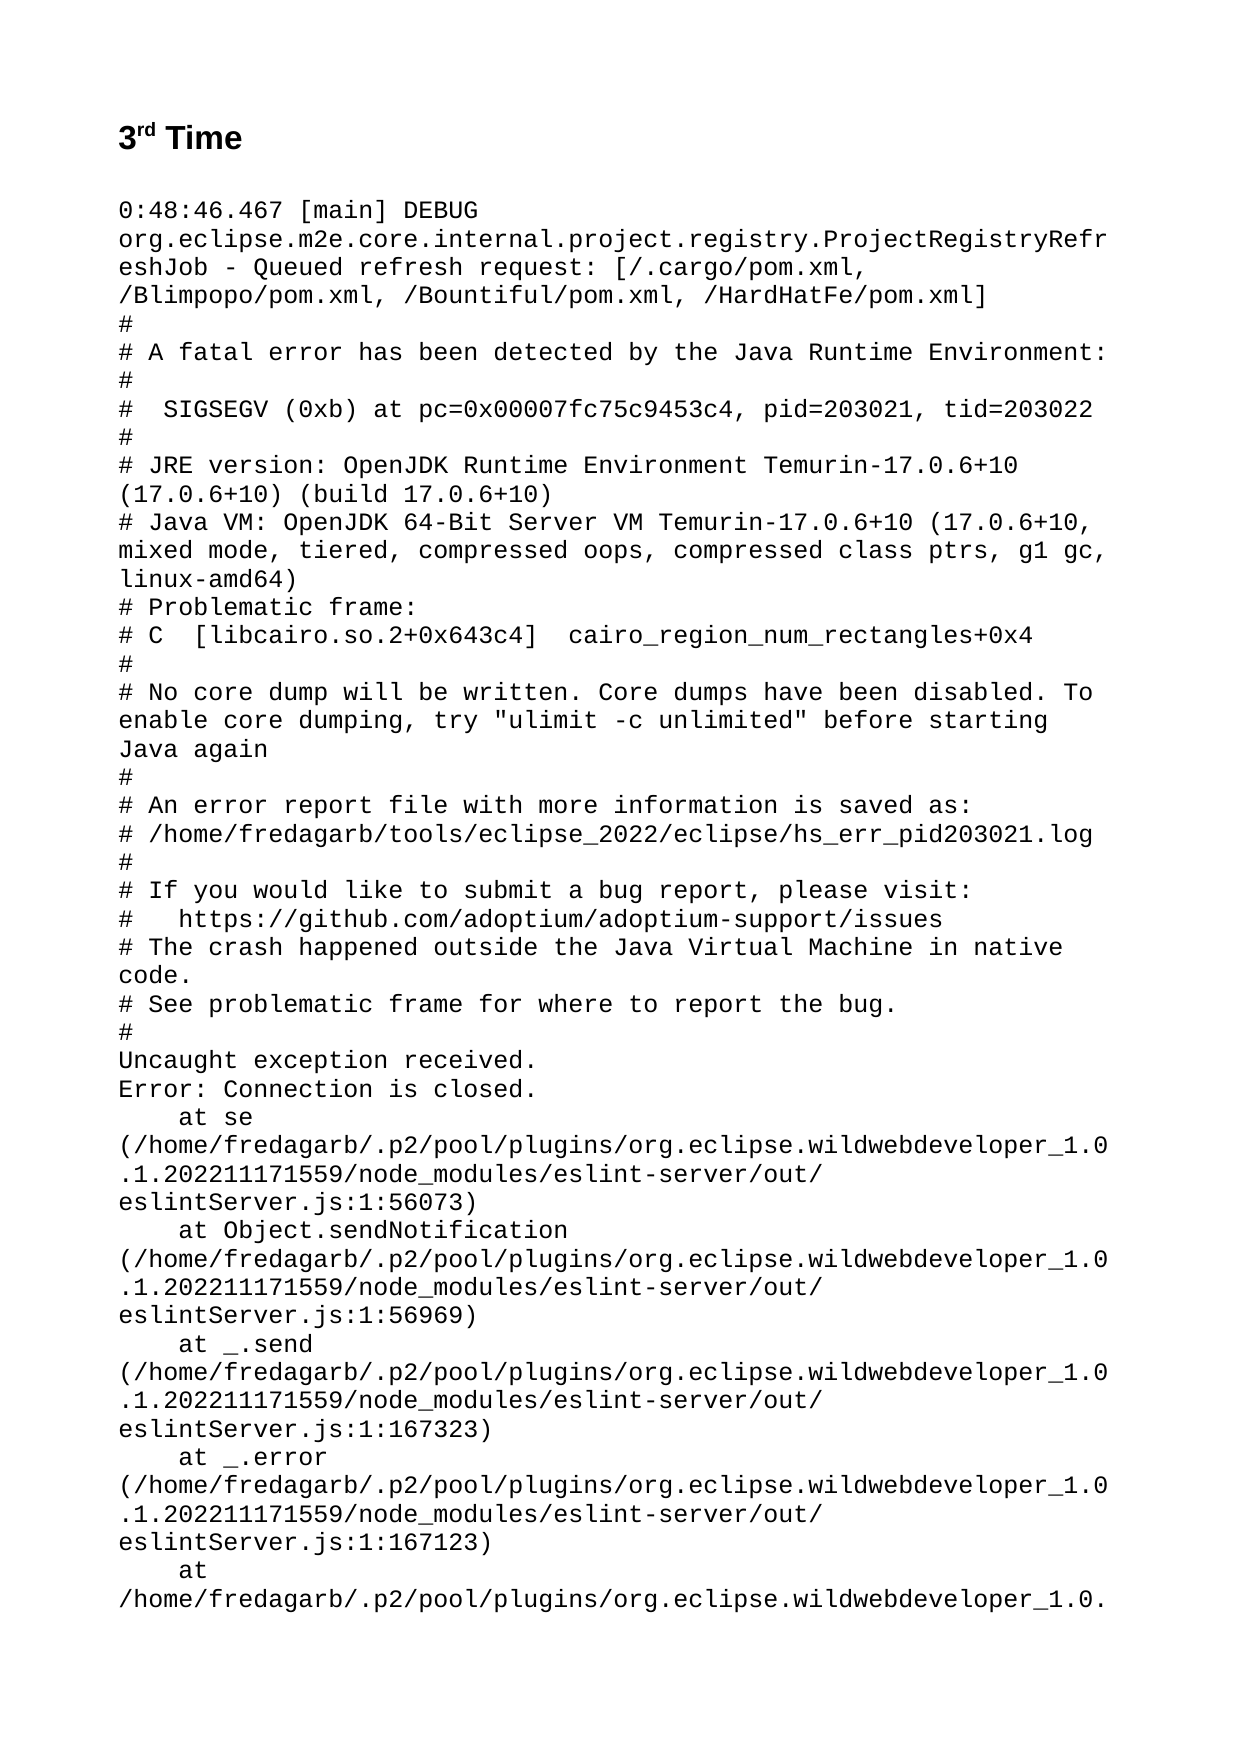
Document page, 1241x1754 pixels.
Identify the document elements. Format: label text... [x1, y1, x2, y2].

text # The crash happened outside the Java Virtual Machine in native code. [118, 934, 1122, 991]
text # No core dump will be written. Core dumps have been disabled. To enable core dumping, try "ulimit -c unlimited" before starting Java again [118, 679, 1122, 764]
text # [118, 651, 1122, 679]
text # [118, 368, 1122, 396]
text # [118, 1019, 1122, 1048]
text # https://github.com/adoptium/adoptium-support/issues [118, 906, 1122, 934]
text at /home/fredagarb/.p2/pool/plugins/org.eclipse.wildwebdeveloper_1.0. [118, 1558, 1122, 1614]
text at _.send (/home/fredagarb/.p2/pool/plugins/org.eclipse.wildwebdeveloper_1.0.1.202211171559/node_modules/eslint-server/out/eslintServer.js:1:167323) [118, 1331, 1122, 1444]
text # JRE version: OpenJDK Runtime Environment Temurin-17.0.6+10 (17.0.6+10) (build 17.0.6+10) [118, 453, 1122, 509]
text # SIGSEGV (0xb) at pc=0x00007fc75c9453c4, pid=203021, tid=203022 [118, 396, 1122, 424]
text 0:48:46.467 [main] DEBUG org.eclipse.m2e.core.internal.project.registry.ProjectRegistryRefreshJob - Queued refresh request: [/.cargo/pom.xml, /Blimpopo/pom.xml, /Bountiful/pom.xml, /HardHatFe/pom.xml] [118, 198, 1122, 311]
text # Problematic frame: [118, 594, 1122, 623]
text # [118, 311, 1122, 339]
text # Java VM: OpenJDK 64-Bit Server VM Temurin-17.0.6+10 (17.0.6+10, mixed mode, tiered, compressed oops, compressed class ptrs, g1 gc, linux-amd64) [118, 509, 1122, 594]
text # An error report file with more information is saved as: [118, 793, 1122, 821]
text at _.error (/home/fredagarb/.p2/pool/plugins/org.eclipse.wildwebdeveloper_1.0.1.202211171559/node_modules/eslint-server/out/eslintServer.js:1:167123) [118, 1444, 1122, 1558]
subtitle 3rd Time [118, 118, 1122, 157]
text Error: Connection is closed. [118, 1076, 1122, 1104]
text # [118, 424, 1122, 453]
text # A fatal error has been detected by the Java Runtime Environment: [118, 339, 1122, 368]
text at Object.sendNotification (/home/fredagarb/.p2/pool/plugins/org.eclipse.wildwebdeveloper_1.0.1.202211171559/node_modules/eslint-server/out/eslintServer.js:1:56969) [118, 1218, 1122, 1331]
text # If you would like to submit a bug report, please visit: [118, 878, 1122, 906]
text # See problematic frame for where to report the bug. [118, 991, 1122, 1019]
text # [118, 849, 1122, 878]
text # C [libcairo.so.2+0x643c4] cairo_region_num_rectangles+0x4 [118, 623, 1122, 651]
text Uncaught exception received. [118, 1048, 1122, 1076]
text # [118, 764, 1122, 793]
text # /home/fredagarb/tools/eclipse_2022/eclipse/hs_err_pid203021.log [118, 821, 1122, 849]
text at se (/home/fredagarb/.p2/pool/plugins/org.eclipse.wildwebdeveloper_1.0.1.202211171559/node_modules/eslint-server/out/eslintServer.js:1:56073) [118, 1104, 1122, 1218]
